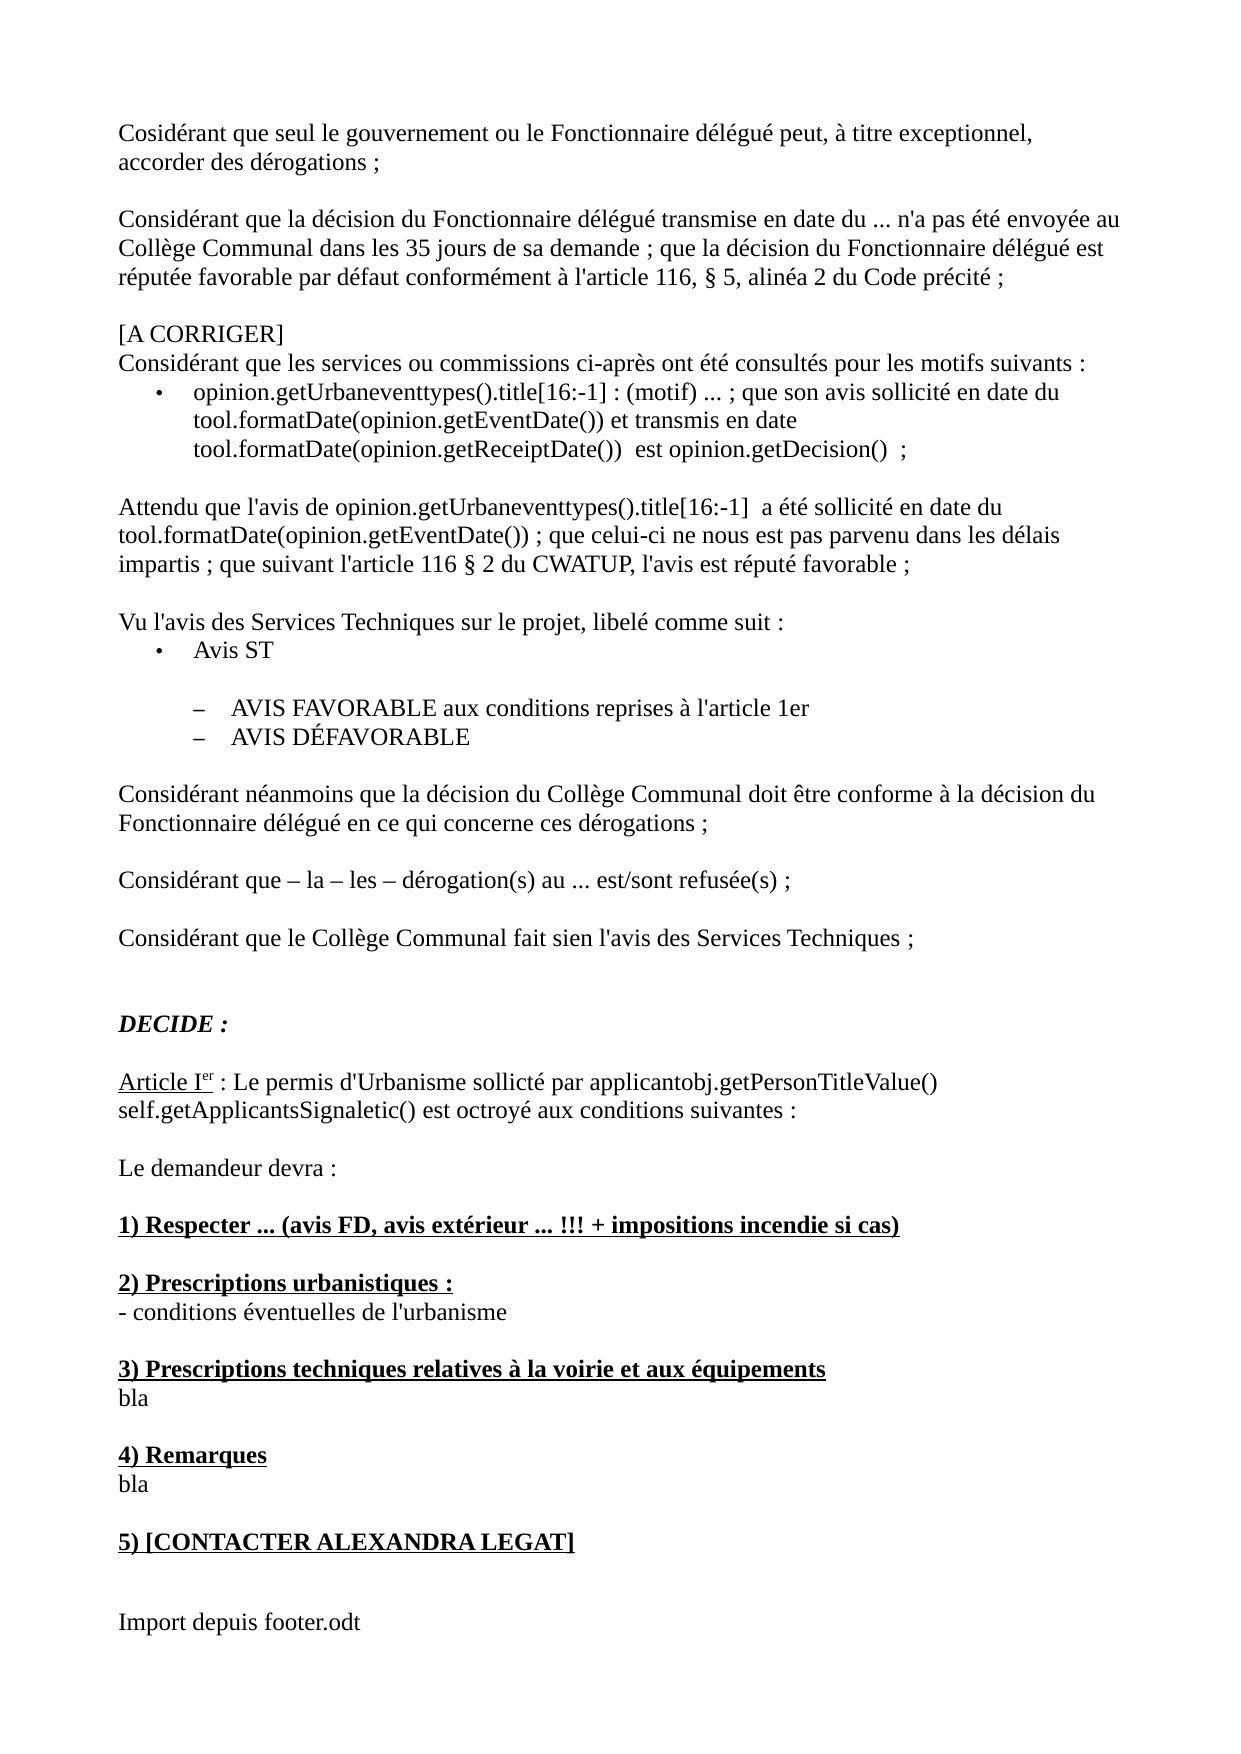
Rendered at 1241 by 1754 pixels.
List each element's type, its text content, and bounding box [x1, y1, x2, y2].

title 2) Prescriptions urbanistiques : [118, 1268, 1122, 1297]
title 4) Remarques [118, 1441, 1122, 1469]
text bla [118, 1469, 1122, 1498]
title 5) [CONTACTER ALEXANDRA LEGAT] [118, 1527, 1122, 1556]
text Cosidérant que seul le gouvernement ou le Fonctionnaire délégué peut, à titre exceptionnel, accorder des dérogations ; [118, 118, 1122, 176]
text DECIDE : [118, 1009, 1122, 1038]
list Avis ST [156, 636, 1122, 664]
text Attendu que l'avis de opinion.getUrbaneventtypes().title[16:-1] a été sollicité en date du tool.formatDate(opinion.getEventDate()) ; que celui-ci ne nous est pas parvenu dans les délais impartis ; que suivant l'article 116 § 2 du CWATUP, l'avis est réputé favorable ; [118, 492, 1122, 578]
list opinion.getUrbaneventtypes().title[16:-1] : (motif) ... ; que son avis sollicité en date du tool.formatDate(opinion.getEventDate()) et transmis en date tool.formatDate(opinion.getReceiptDate()) est opinion.getDecision() ; [156, 377, 1122, 463]
text Le demandeur devra : [118, 1153, 1122, 1182]
title 3) Prescriptions techniques relatives à la voirie et aux équipements [118, 1354, 1122, 1383]
text Considérant que – la – les – dérogation(s) au ... est/sont refusée(s) ; [118, 866, 1122, 894]
text Vu l'avis des Services Techniques sur le projet, libelé comme suit : [118, 607, 1122, 636]
text - conditions éventuelles de l'urbanisme [118, 1297, 1122, 1326]
text bla [118, 1383, 1122, 1412]
text Considérant que la décision du Fonctionnaire délégué transmise en date du ... n'a pas été envoyée au Collège Communal dans les 35 jours de sa demande ; que la décision du Fonctionnaire délégué est réputée favorable par défaut conformément à l'article 116, § 5, alinéa 2 du Code précité ; [118, 204, 1122, 319]
text Considérant que le Collège Communal fait sien l'avis des Services Techniques ; [118, 923, 1122, 952]
title 1) Respecter ... (avis FD, avis extérieur ... !!! + impositions incendie si cas) [118, 1211, 1122, 1239]
list AVIS DÉFAVORABLE [193, 722, 1122, 751]
text Article Ier : Le permis d'Urbanisme sollicté par applicantobj.getPersonTitleValue() self.getApplicantsSignaletic() est octroyé aux conditions suivantes : [118, 1067, 1122, 1124]
text Considérant néanmoins que la décision du Collège Communal doit être conforme à la décision du Fonctionnaire délégué en ce qui concerne ces dérogations ; [118, 779, 1122, 837]
text [A CORRIGER] [118, 319, 1122, 348]
text Considérant que les services ou commissions ci-après ont été consultés pour les motifs suivants : [118, 348, 1122, 377]
list AVIS FAVORABLE aux conditions reprises à l'article 1er [193, 693, 1122, 722]
